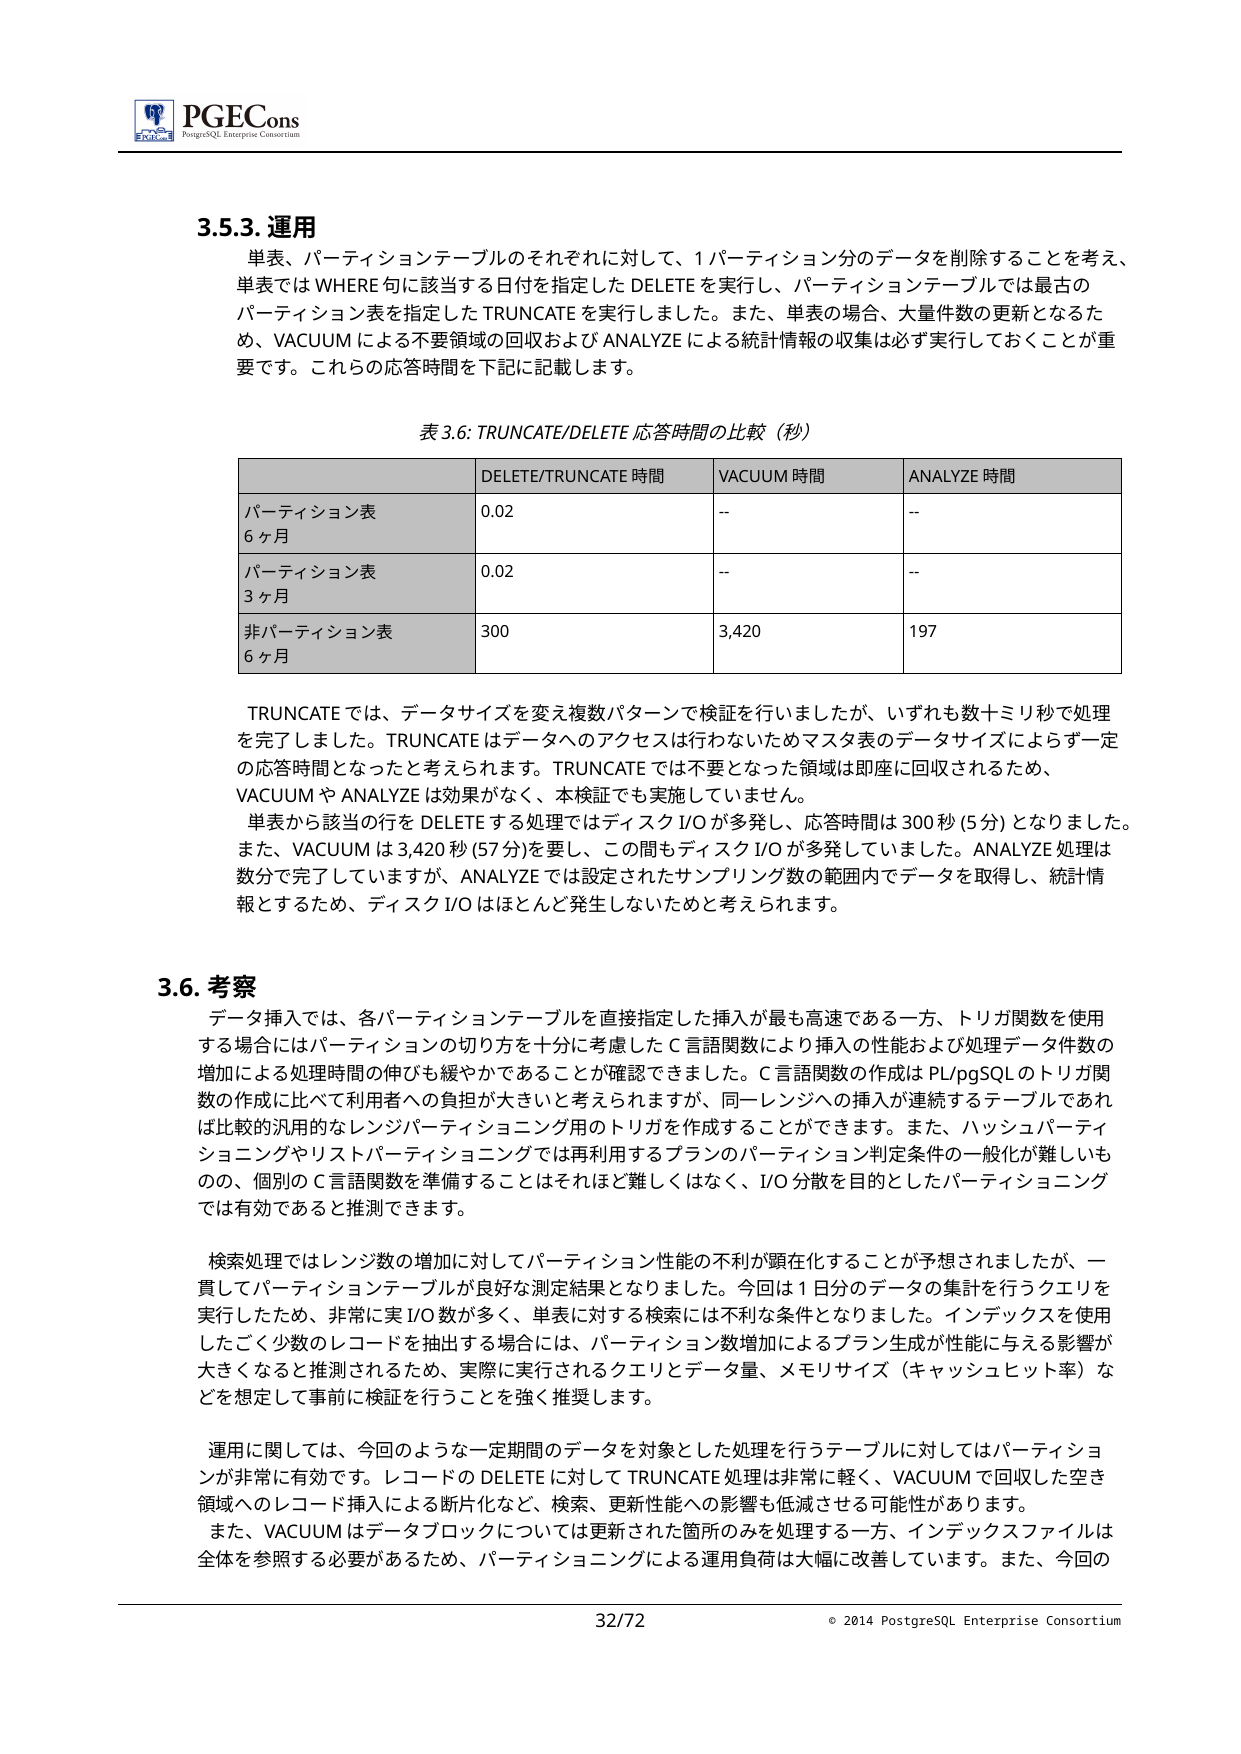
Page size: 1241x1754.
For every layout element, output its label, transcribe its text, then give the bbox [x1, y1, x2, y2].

text 単表から該当の行をDELETEする処理ではディスクI/Oが多発し、応答時間は300秒 (5分) となりました。また、VACUUMは3,420秒 (57分)を要し、この間もディスクI/Oが多発していました。ANALYZE処理は数分で完了していますが、ANALYZEでは設定されたサンプリング数の範囲内でデータを取得し、統計情報とするため、ディスクI/Oはほとんど発生しないためと考えられます。 [236, 808, 1122, 916]
table_header ANALYZE時間 [904, 459, 1121, 493]
text 運用に関しては、今回のような一定期間のデータを対象とした処理を行うテーブルに対してはパーティションが非常に有効です。レコードのDELETEに対してTRUNCATE処理は非常に軽く、VACUUMで回収した空き領域へのレコード挿入による断片化など、検索、更新性能への影響も低減させる可能性があります。 [197, 1435, 1122, 1517]
table_header [239, 459, 475, 493]
text 単表、パーティションテーブルのそれぞれに対して、1パーティション分のデータを削除することを考え、単表ではWHERE句に該当する日付を指定したDELETEを実行し、パーティションテーブルでは最古のパーティション表を指定したTRUNCATEを実行しました。また、単表の場合、大量件数の更新となるため、VACUUMによる不要領域の回収およびANALYZEによる統計情報の収集は必ず実行しておくことが重要です。これらの応答時間を下記に記載します。 [236, 244, 1122, 380]
text 検索処理ではレンジ数の増加に対してパーティション性能の不利が顕在化することが予想されましたが、一貫してパーティションテーブルが良好な測定結果となりました。今回は1日分のデータの集計を行うクエリを実行したため、非常に実I/O数が多く、単表に対する検索には不利な条件となりました。インデックスを使用したごく少数のレコードを抽出する場合には、パーティション数増加によるプラン生成が性能に与える影響が大きくなると推測されるため、実際に実行されるクエリとデータ量、メモリサイズ（キャッシュヒット率）などを想定して事前に検証を行うことを強く推奨します。 [197, 1247, 1122, 1410]
table_cell パーティション表 3ヶ月 [239, 554, 475, 613]
table_cell 0.02 [476, 494, 713, 553]
table_cell 197 [904, 614, 1121, 673]
table_cell 3,420 [714, 614, 903, 673]
subtitle 運用 [197, 208, 1122, 244]
table_cell 非パーティション表 6ヶ月 [239, 614, 475, 673]
table_cell -- [714, 494, 903, 553]
picture [128, 94, 306, 147]
table_cell -- [714, 554, 903, 613]
text また、VACUUMはデータブロックについては更新された箇所のみを処理する一方、インデックスファイルは全体を参照する必要があるため、パーティショニングによる運用負荷は大幅に改善しています。また、今回の [197, 1517, 1122, 1571]
table_header VACUUM時間 [714, 459, 903, 493]
table_cell -- [904, 554, 1121, 613]
table_cell -- [904, 494, 1121, 553]
table_cell パーティション表 6ヶ月 [239, 494, 475, 553]
table_cell 300 [476, 614, 713, 673]
text TRUNCATEでは、データサイズを変え複数パターンで検証を行いましたが、いずれも数十ミリ秒で処理を完了しました。TRUNCATEはデータへのアクセスは行わないためマスタ表のデータサイズによらず一定の応答時間となったと考えられます。TRUNCATEでは不要となった領域は即座に回収されるため、VACUUMやANALYZEは効果がなく、本検証でも実施していません。 [236, 699, 1122, 808]
table_header DELETE/TRUNCATE時間 [476, 459, 713, 493]
text 表 3.6: TRUNCATE/DELETE応答時間の比較（秒） [118, 418, 1122, 445]
table_cell 0.02 [476, 554, 713, 613]
subtitle 考察 [157, 967, 1122, 1004]
text データ挿入では、各パーティションテーブルを直接指定した挿入が最も高速である一方、トリガ関数を使用する場合にはパーティションの切り方を十分に考慮したC言語関数により挿入の性能および処理データ件数の増加による処理時間の伸びも緩やかであることが確認できました。C言語関数の作成はPL/pgSQLのトリガ関数の作成に比べて利用者への負担が大きいと考えられますが、同一レンジへの挿入が連続するテーブルであれば比較的汎用的なレンジパーティショニング用のトリガを作成することができます。また、ハッシュパーティショニングやリストパーティショニングでは再利用するプランのパーティション判定条件の一般化が難しいものの、個別のC言語関数を準備することはそれほど難しくはなく、I/O分散を目的としたパーティショニングでは有効であると推測できます。 [197, 1004, 1122, 1221]
